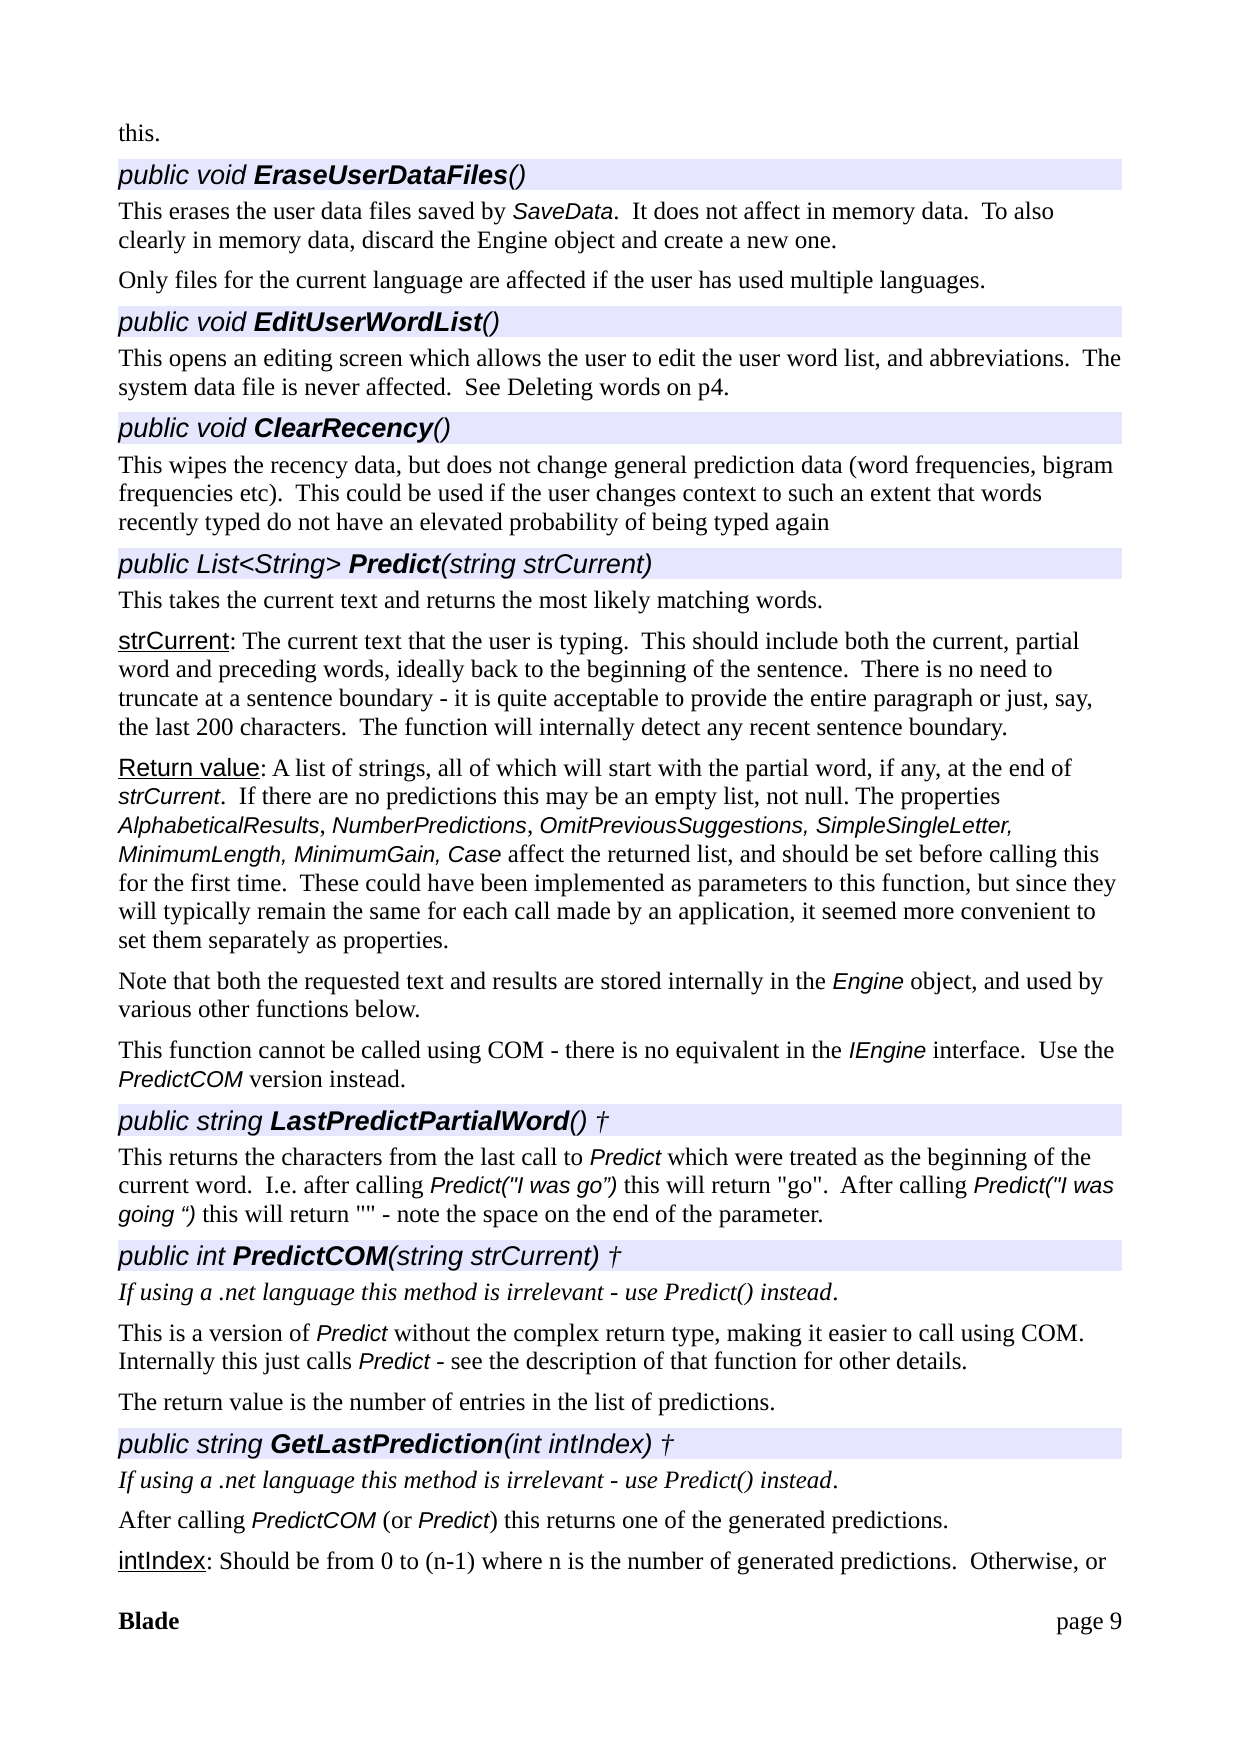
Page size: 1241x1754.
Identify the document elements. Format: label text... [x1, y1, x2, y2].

text public void EditUserWordList() [118, 306, 1122, 337]
text Only files for the current language are affected if the user has used multiple languages. [118, 265, 1122, 294]
text public void EraseUserDataFiles() [118, 159, 1122, 190]
text The return value is the number of entries in the list of predictions. [118, 1387, 1122, 1416]
text Return value: A list of strings, all of which will start with the partial word, if any, at the end of strCurrent. If there are no predictions this may be an empty list, not null. The properties AlphabeticalResults, NumberPredictions, OmitPreviousSuggestions, SimpleSingleLetter, MinimumLength, MinimumGain, Case affect the returned list, and should be set before calling this for the first time. These could have been implemented as parameters to this function, but since they will typically remain the same for each call made by an application, it seemed more convenient to set them separately as properties. [118, 753, 1122, 954]
text This takes the current text and returns the most likely matching words. [118, 585, 1122, 614]
text public int PredictCOM(string strCurrent) † [118, 1240, 1122, 1271]
text This wipes the recency data, but does not change general prediction data (word frequencies, bigram frequencies etc). This could be used if the user changes context to such an extent that words recently typed do not have an elevated probability of being typed again [118, 450, 1122, 536]
text This function cannot be called using COM - there is no equivalent in the IEngine interface. Use the PredictCOM version instead. [118, 1035, 1122, 1093]
text public List<String> Predict(string strCurrent) [118, 548, 1122, 579]
text This erases the user data files saved by SaveData. It does not affect in memory data. To also clearly in memory data, discard the Engine object and create a new one. [118, 196, 1122, 253]
text After calling PredictCOM (or Predict) this returns one of the generated predictions. [118, 1506, 1122, 1534]
text This is a version of Predict without the complex return type, making it easier to call using COM. Internally this just calls Predict - see the description of that function for other details. [118, 1318, 1122, 1375]
text If using a .net language this method is irrelevant - use Predict() instead. [118, 1277, 1122, 1306]
text intIndex: Should be from 0 to (n-1) where n is the number of generated predictions. Otherwise, or [118, 1546, 1122, 1575]
text public string LastPredictPartialWord() † [118, 1104, 1122, 1136]
text strCurrent: The current text that the user is typing. This should include both the current, partial word and preceding words, ideally back to the beginning of the sentence. There is no need to truncate at a sentence boundary - it is quite acceptable to provide the entire paragraph or just, say, the last 200 characters. The function will internally detect any recent sentence boundary. [118, 626, 1122, 741]
text Note that both the requested text and results are stored internally in the Engine object, and used by various other functions below. [118, 966, 1122, 1023]
text This returns the characters from the last call to Predict which were treated as the beginning of the current word. I.e. after calling Predict("I was go”) this will return "go". After calling Predict("I was going “) this will return "" - note the space on the end of the parameter. [118, 1142, 1122, 1228]
text This opens an editing screen which allows the user to edit the user word list, and abbreviations. The system data file is never affected. See Deleting words on p4. [118, 343, 1122, 401]
text this. [118, 118, 1122, 147]
text public void ClearRecency() [118, 412, 1122, 444]
text If using a .net language this method is irrelevant - use Predict() instead. [118, 1465, 1122, 1494]
text public string GetLastPrediction(int intIndex) † [118, 1428, 1122, 1459]
